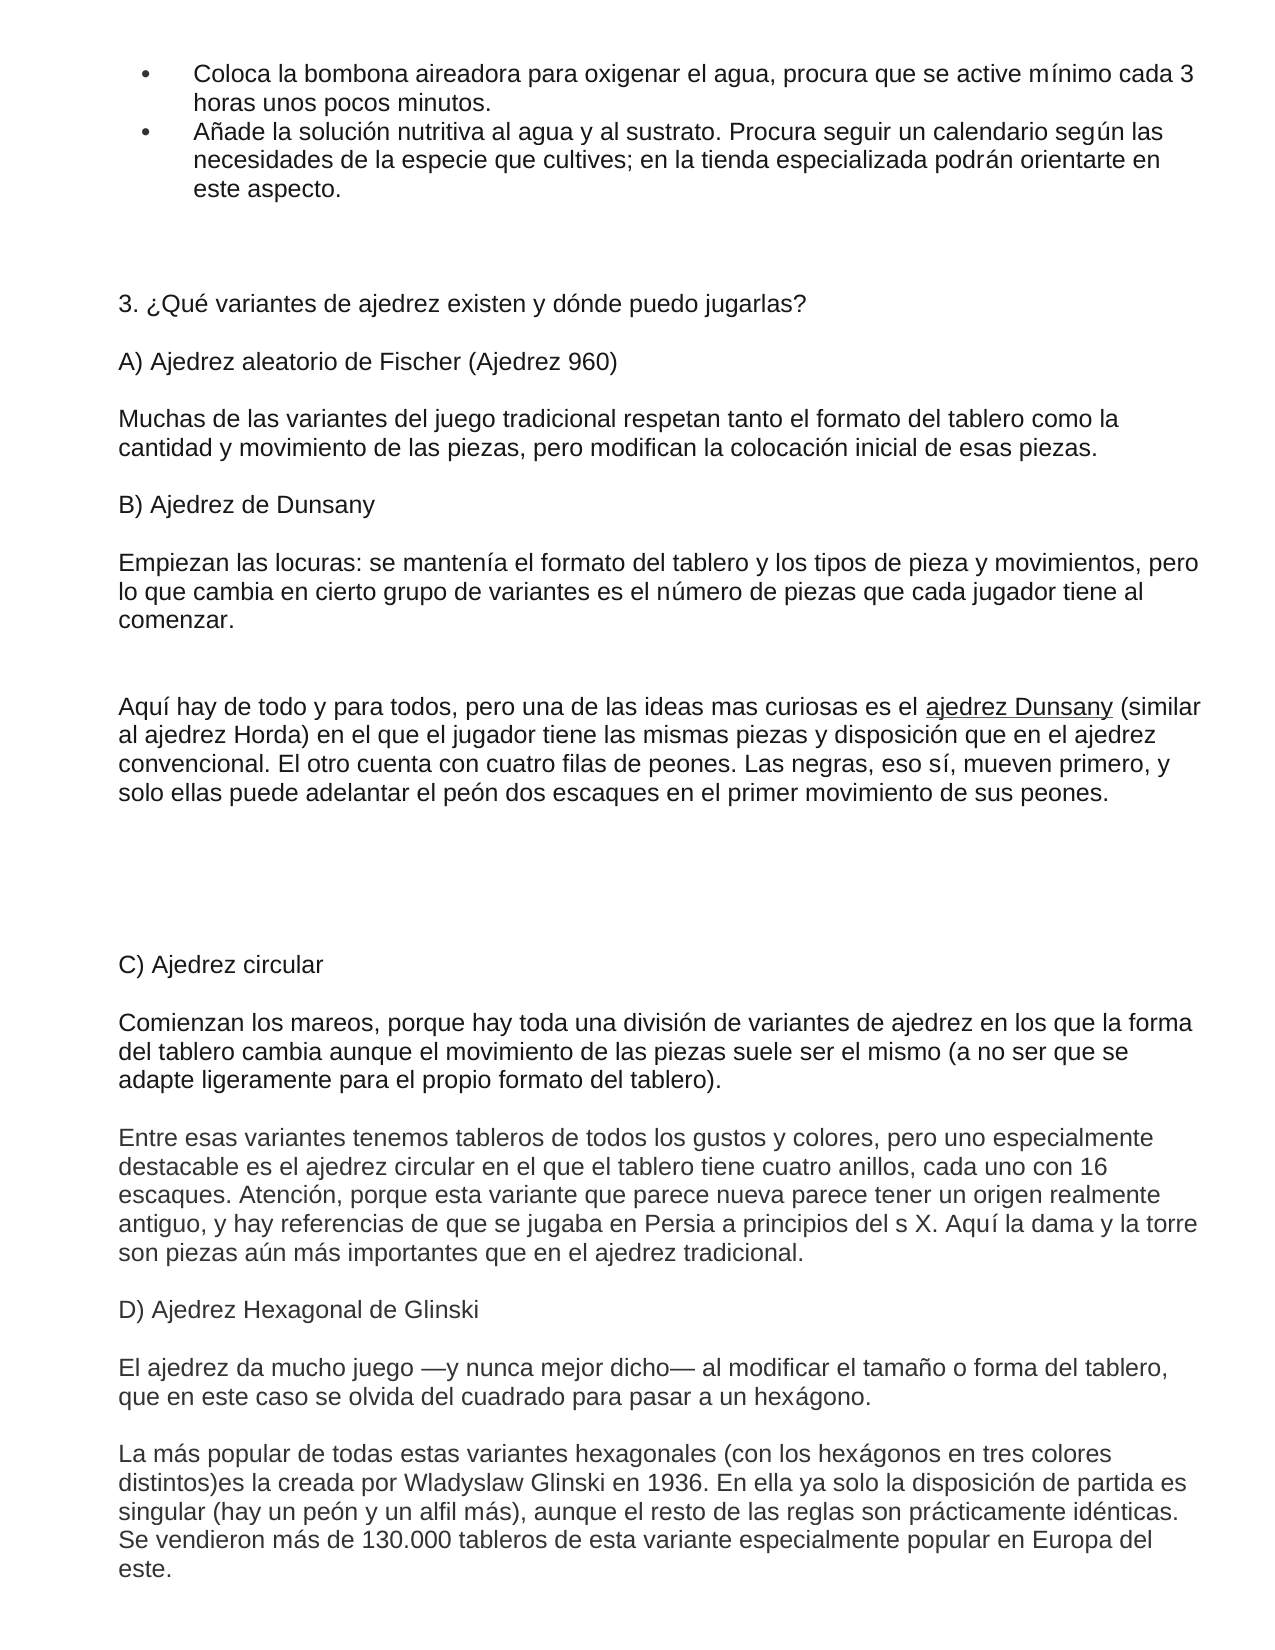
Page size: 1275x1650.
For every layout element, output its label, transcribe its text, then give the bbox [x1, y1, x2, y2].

text Empiezan las locuras: se mantenía el formato del tablero y los tipos de pieza y movimientos, pero lo que cambia en cierto grupo de variantes es el número de piezas que cada jugador tiene al comenzar. [235, 548, 1205, 634]
text Entre esas variantes tenemos tableros de todos los gustos y colores, pero uno especialmente destacable es el ajedrez circular en el que el tablero tiene cuatro anillos, cada uno con 16 escaques. Atención, porque esta variante que parece nueva parece tener un origen realmente antiguo, y hay referencias de que se jugaba en Persia a principios del s X. Aquí la dama y la torre son piezas aún más importantes que en el ajedrez tradicional. [805, 1123, 1205, 1267]
list Coloca la bombona aireadora para oxigenar el agua, procura que se active mínimo cada 3 horas unos pocos minutos. [141, 59, 193, 117]
text Aquí hay de todo y para todos, pero una de las ideas mas curiosas es el ajedrez Dunsany (similar al ajedrez Horda) en el que el jugador tiene las mismas piezas y disposición que en el ajedrez convencional. El otro cuenta con cuatro filas de peones. Las negras, eso sí, mueven primero, y solo ellas puede adelantar el peón dos escaques en el primer movimiento de sus peones. [1111, 692, 1205, 807]
text 3. ¿Qué variantes de ajedrez existen y dónde puedo jugarlas? [808, 289, 1205, 318]
text El ajedrez da mucho juego —y nunca mejor dicho— al modificar el tamaño o forma del tablero, que en este caso se olvida del cuadrado para pasar a un hexágono. [872, 1353, 1205, 1410]
text Muchas de las variantes del juego tradicional respetan tanto el formato del tablero como la cantidad y movimiento de las piezas, pero modifican la colocación inicial de esas piezas. [1099, 404, 1205, 462]
text B) Ajedrez de Dunsany [375, 490, 1205, 519]
text D) Ajedrez Hexagonal de Glinski [479, 1295, 1205, 1324]
list Coloca la bombona aireadora para oxigenar el agua, procura que se active mínimo cada 3 horas unos pocos minutos. [492, 59, 1205, 117]
text La más popular de todas estas variantes hexagonales (con los hexágonos en tres colores distintos)es la creada por Wladyslaw Glinski en 1936. En ella ya solo la disposición de partida es singular (hay un peón y un alfil más), aunque el resto de las reglas son prácticamente idénticas. Se vendieron más de 130.000 tableros de esta variante especialmente popular en Europa del este. [172, 1439, 1205, 1583]
text C) Ajedrez circular [324, 950, 1205, 979]
text A) Ajedrez aleatorio de Fischer (Ajedrez 960) [618, 347, 1205, 375]
list Añade la solución nutritiva al agua y al sustrato. Procura seguir un calendario según las necesidades de la especie que cultives; en la tienda especializada podrán orientarte en este aspecto. [342, 117, 1205, 203]
text Comienzan los mareos, porque hay toda una división de variantes de ajedrez en los que la forma del tablero cambia aunque el movimiento de las piezas suele ser el mismo (a no ser que se adapte ligeramente para el propio formato del tablero). [723, 1008, 1205, 1094]
list Añade la solución nutritiva al agua y al sustrato. Procura seguir un calendario según las necesidades de la especie que cultives; en la tienda especializada podrán orientarte en este aspecto. [141, 117, 193, 203]
